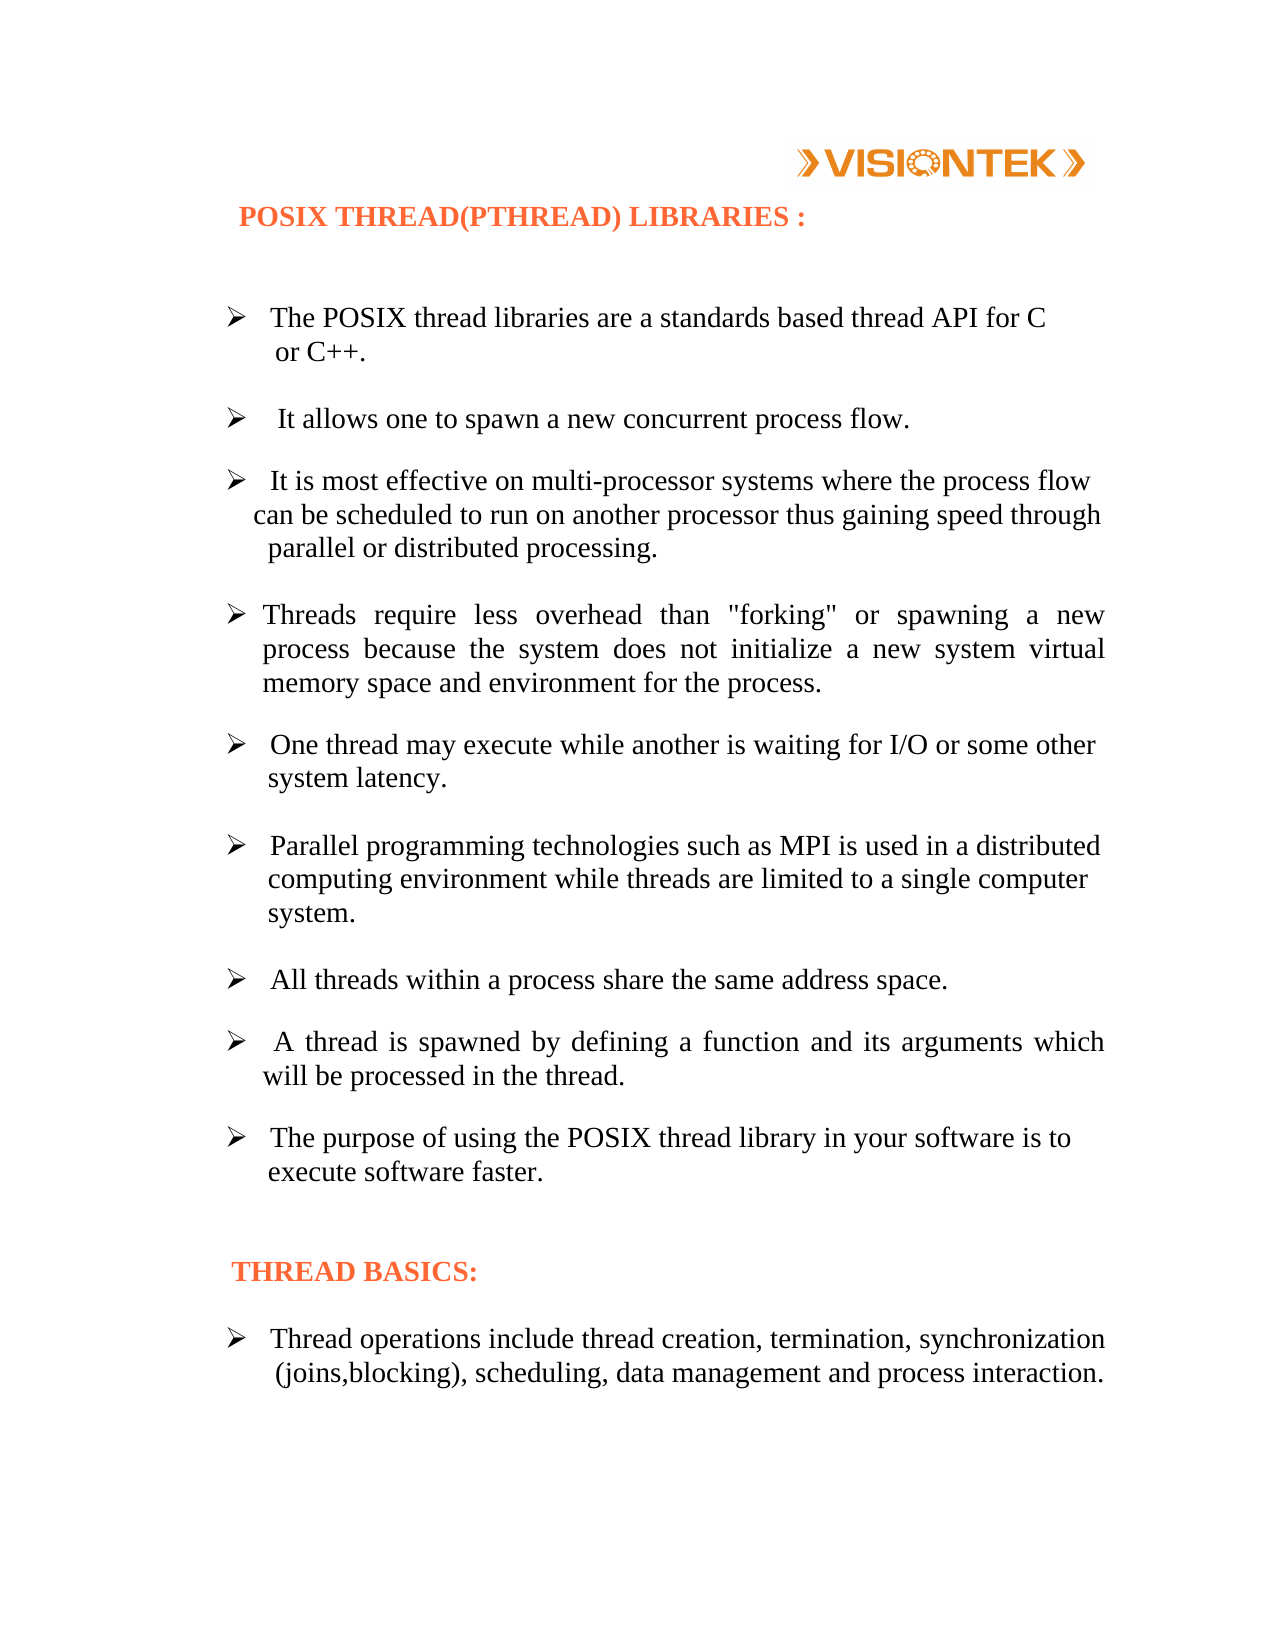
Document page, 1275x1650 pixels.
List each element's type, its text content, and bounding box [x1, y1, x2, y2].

picture [784, 138, 1098, 188]
list Thread operations include thread creation, termination, synchronization [225, 1322, 1106, 1355]
text (joins,blocking), scheduling, data management and process interaction. [187, 1355, 1106, 1389]
text execute software faster. [187, 1154, 1106, 1187]
list Parallel programming technologies such as MPI is used in a distributed [225, 828, 1106, 861]
list The POSIX thread libraries are a standards based thread API for C [225, 300, 1106, 334]
list A thread is spawned by defining a function and its arguments which will be processed in the thread. [225, 1024, 1106, 1092]
text or C++. [187, 334, 1106, 367]
text system latency. [187, 761, 1106, 794]
list The purpose of using the POSIX thread library in your software is to [225, 1120, 1106, 1154]
text can be scheduled to run on another processor thus gaining speed through [187, 497, 1106, 530]
text THREAD BASICS: [187, 1254, 1106, 1288]
list It allows one to spawn a new concurrent process flow. [225, 401, 1106, 434]
list Threads require less overhead than "forking" or spawning a new process because the system does not initialize a new system virtual memory space and environment for the process. [225, 597, 1106, 698]
list One thread may execute while another is waiting for I/O or some other [225, 727, 1106, 761]
text POSIX THREAD(PTHREAD) LIBRARIES : [187, 199, 1106, 233]
list It is most effective on multi-processor systems where the process flow [225, 463, 1106, 497]
text computing environment while threads are limited to a single computer [187, 861, 1106, 895]
text system. [187, 895, 1106, 928]
text parallel or distributed processing. [187, 530, 1106, 564]
list All threads within a process share the same address space. [225, 962, 1106, 996]
